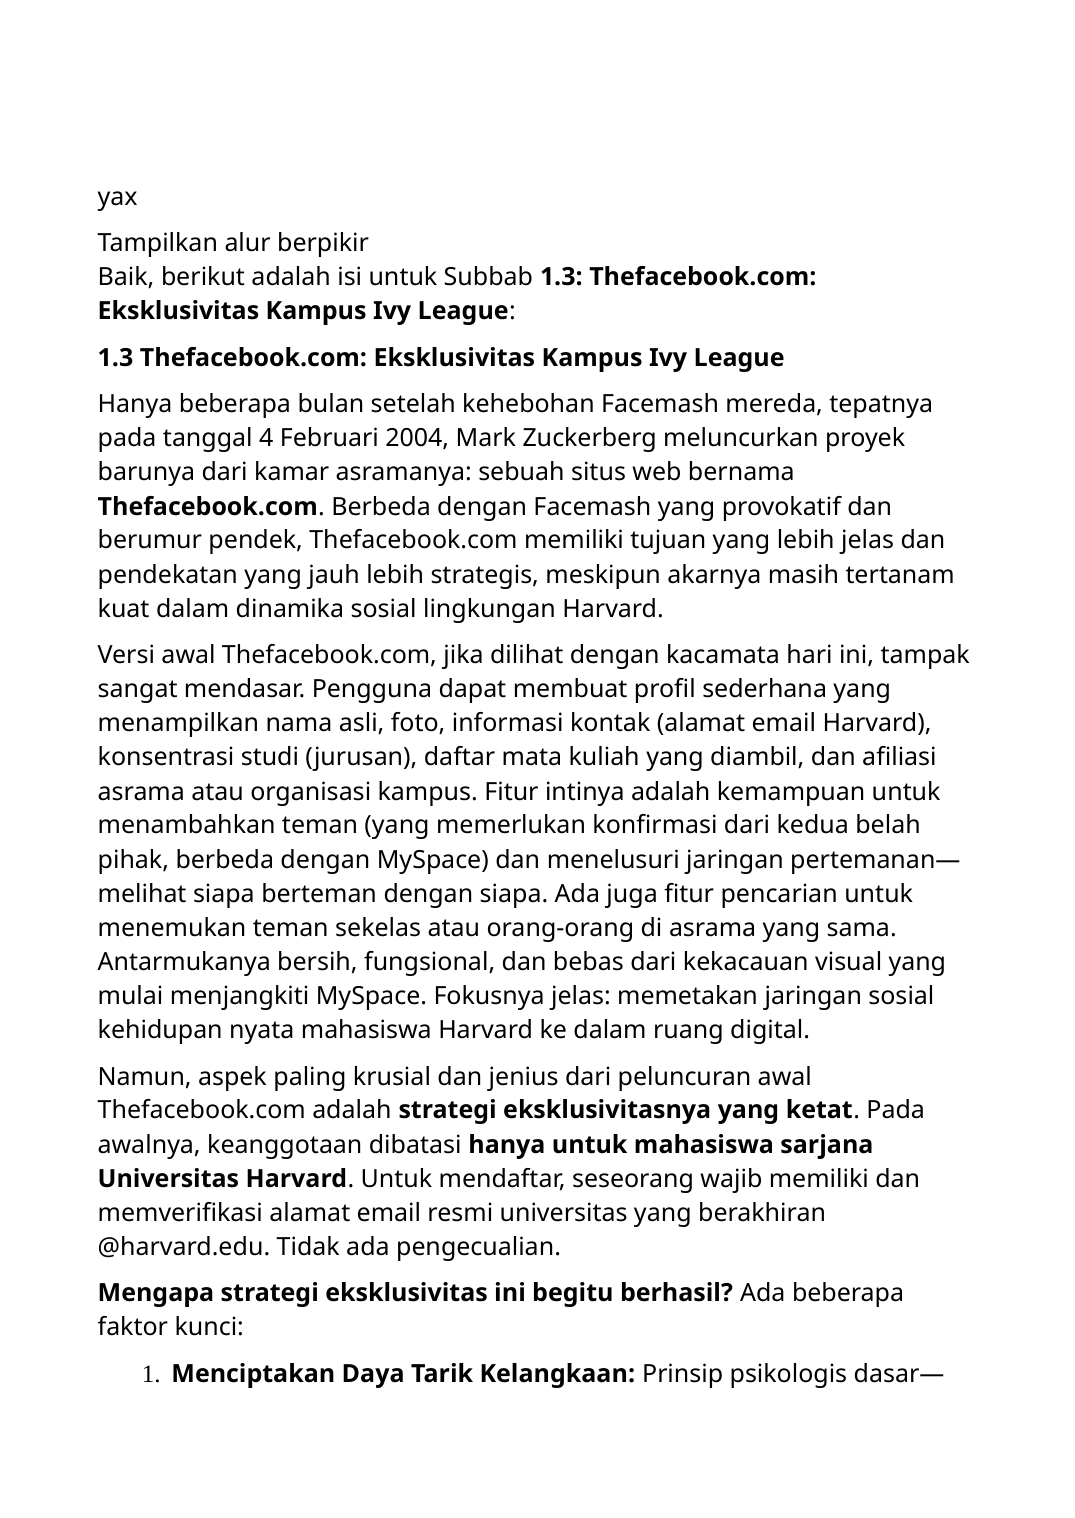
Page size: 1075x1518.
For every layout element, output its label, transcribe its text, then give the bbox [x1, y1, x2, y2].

text Baik, berikut adalah isi untuk Subbab 1.3: Thefacebook.com: Eksklusivitas Kampus Ivy League: [97, 259, 977, 327]
text Tampilkan alur berpikir [97, 225, 977, 259]
text yax [97, 178, 977, 212]
text Mengapa strategi eksklusivitas ini begitu berhasil? Ada beberapa faktor kunci: [97, 1275, 977, 1343]
text Versi awal Thefacebook.com, jika dilihat dengan kacamata hari ini, tampak sangat mendasar. Pengguna dapat membuat profil sederhana yang menampilkan nama asli, foto, informasi kontak (alamat email Harvard), konsentrasi studi (jurusan), daftar mata kuliah yang diambil, dan afiliasi asrama atau organisasi kampus. Fitur intinya adalah kemampuan untuk menambahkan teman (yang memerlukan konfirmasi dari kedua belah pihak, berbeda dengan MySpace) dan menelusuri jaringan pertemanan—melihat siapa berteman dengan siapa. Ada juga fitur pencarian untuk menemukan teman sekelas atau orang-orang di asrama yang sama. Antarmukanya bersih, fungsional, dan bebas dari kekacauan visual yang mulai menjangkiti MySpace. Fokusnya jelas: memetakan jaringan sosial kehidupan nyata mahasiswa Harvard ke dalam ruang digital. [97, 637, 977, 1046]
text Namun, aspek paling krusial dan jenius dari peluncuran awal Thefacebook.com adalah strategi eksklusivitasnya yang ketat. Pada awalnya, keanggotaan dibatasi hanya untuk mahasiswa sarjana Universitas Harvard. Untuk mendaftar, seseorang wajib memiliki dan memverifikasi alamat email resmi universitas yang berakhiran @harvard.edu. Tidak ada pengecualian. [97, 1058, 977, 1262]
text Hanya beberapa bulan setelah kehebohan Facemash mereda, tepatnya pada tanggal 4 Februari 2004, Mark Zuckerberg meluncurkan proyek barunya dari kamar asramanya: sebuah situs web bernama Thefacebook.com. Berbeda dengan Facemash yang provokatif dan berumur pendek, Thefacebook.com memiliki tujuan yang lebih jelas dan pendekatan yang jauh lebih strategis, meskipun akarnya masih tertanam kuat dalam dinamika sosial lingkungan Harvard. [97, 386, 977, 624]
text 1.3 Thefacebook.com: Eksklusivitas Kampus Ivy League [97, 339, 977, 373]
list Menciptakan Daya Tarik Kelangkaan: Prinsip psikologis dasar— [142, 1356, 977, 1390]
